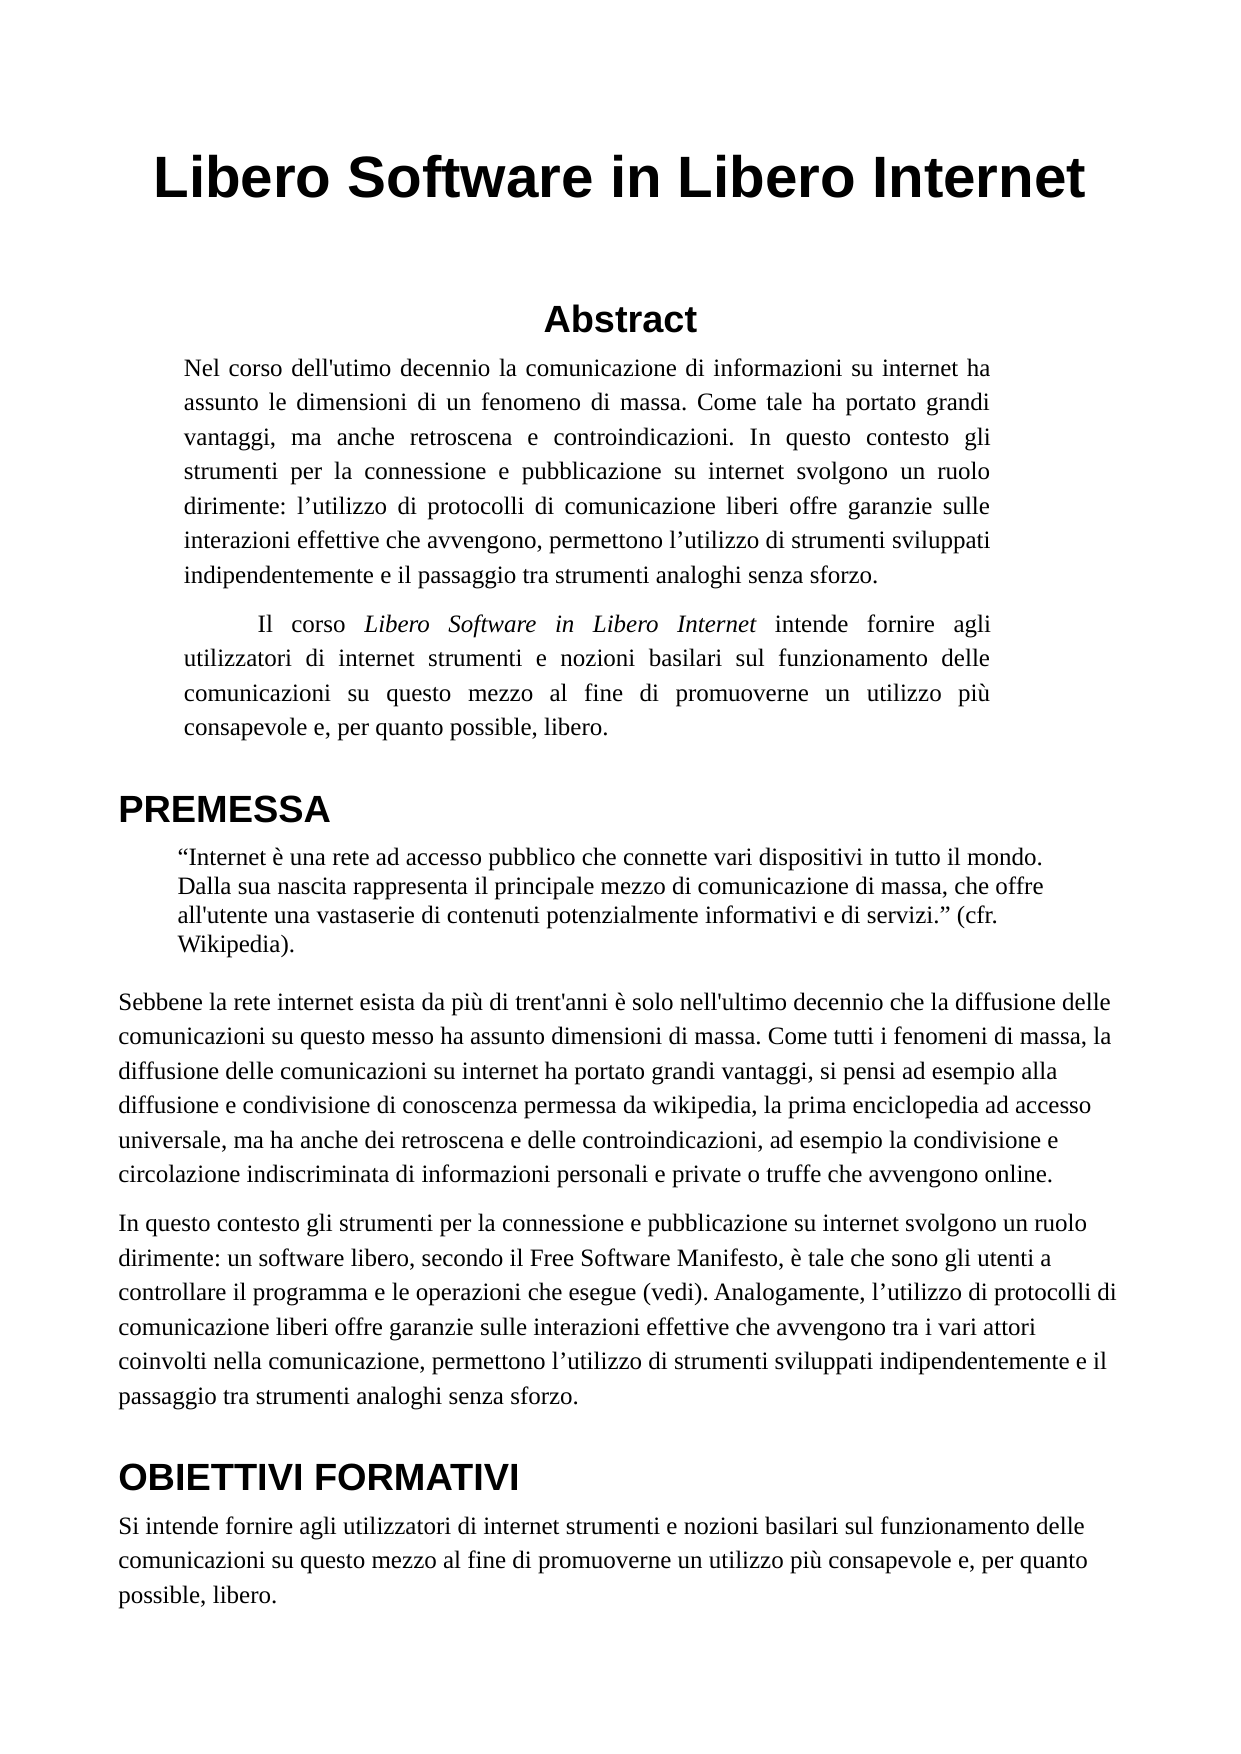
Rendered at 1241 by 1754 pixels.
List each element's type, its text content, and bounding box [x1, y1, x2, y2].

text “Internet è una rete ad accesso pubblico che connette vari dispositivi in tutto il mondo. Dalla sua nascita rappresenta il principale mezzo di comunicazione di massa, che offre all'utente una vastaserie di contenuti potenzialmente informativi e di servizi.” (cfr. Wikipedia). [177, 842, 1063, 957]
text In questo contesto gli strumenti per la connessione e pubblicazione su internet svolgono un ruolo dirimente: un software libero, secondo il Free Software Manifesto, è tale che sono gli utenti a controllare il programma e le operazioni che esegue (vedi). Analogamente, l’utilizzo di protocolli di comunicazione liberi offre garanzie sulle interazioni effettive che avvengono tra i vari attori coinvolti nella comunicazione, permettono l’utilizzo di strumenti sviluppati indipendentemente e il passaggio tra strumenti analoghi senza sforzo. [118, 1208, 1122, 1409]
text Nel corso dell'utimo decennio la comunicazione di informazioni su internet ha assunto le dimensioni di un fenomeno di massa. Come tale ha portato grandi vantaggi, ma anche retroscena e controindicazioni. In questo contesto gli strumenti per la connessione e pubblicazione su internet svolgono un ruolo dirimente: l’utilizzo di protocolli di comunicazione liberi offre garanzie sulle interazioni effettive che avvengono, permettono l’utilizzo di strumenti sviluppati indipendentemente e il passaggio tra strumenti analoghi senza sforzo. [184, 353, 991, 588]
title Libero Software in Libero Internet [118, 143, 1122, 210]
subtitle Abstract [118, 297, 1122, 340]
subtitle OBIETTIVI FORMATIVI [118, 1455, 1122, 1498]
text Sebbene la rete internet esista da più di trent'anni è solo nell'ultimo decennio che la diffusione delle comunicazioni su questo messo ha assunto dimensioni di massa. Come tutti i fenomeni di massa, la diffusione delle comunicazioni su internet ha portato grandi vantaggi, si pensi ad esempio alla diffusione e condivisione di conoscenza permessa da wikipedia, la prima enciclopedia ad accesso universale, ma ha anche dei retroscena e delle controindicazioni, ad esempio la condivisione e circolazione indiscriminata di informazioni personali e private o truffe che avvengono online. [118, 987, 1122, 1188]
text Si intende fornire agli utilizzatori di internet strumenti e nozioni basilari sul funzionamento delle comunicazioni su questo mezzo al fine di promuoverne un utilizzo più consapevole e, per quanto possible, libero. [118, 1511, 1122, 1609]
subtitle PREMESSA [118, 786, 1122, 830]
text Il corso Libero Software in Libero Internet intende fornire agli utilizzatori di internet strumenti e nozioni basilari sul funzionamento delle comunicazioni su questo mezzo al fine di promuoverne un utilizzo più consapevole e, per quanto possible, libero. [184, 609, 991, 741]
